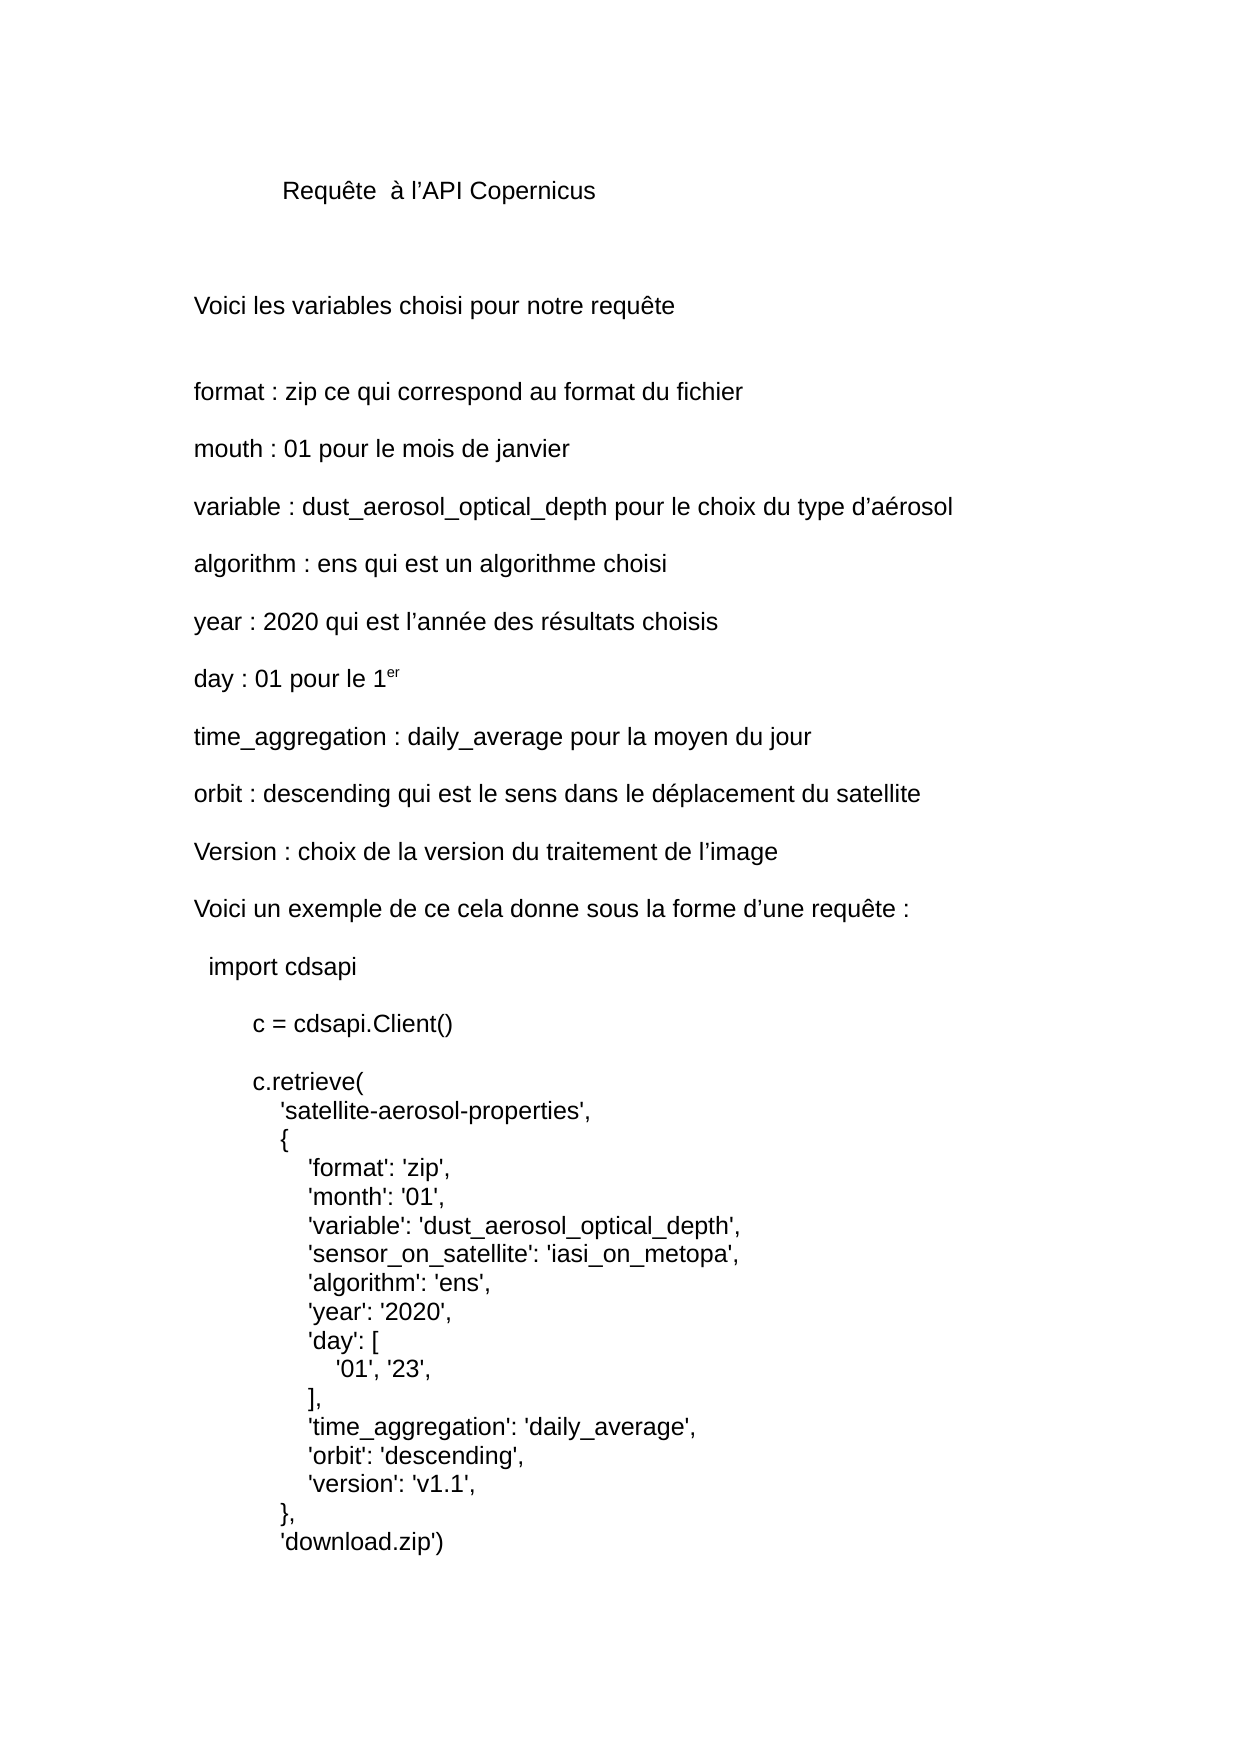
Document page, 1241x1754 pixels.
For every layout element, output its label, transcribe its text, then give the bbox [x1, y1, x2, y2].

text '01', '23', [134, 1354, 1122, 1383]
text algorithm : ens qui est un algorithme choisi [134, 549, 1122, 578]
text 'download.zip') [134, 1527, 1122, 1556]
text 'variable': 'dust_aerosol_optical_depth', [134, 1211, 1122, 1239]
text orbit : descending qui est le sens dans le déplacement du satellite [134, 779, 1122, 808]
text c = cdsapi.Client() [134, 1009, 1122, 1038]
text mouth : 01 pour le mois de janvier [134, 434, 1122, 463]
text import cdsapi [134, 952, 1122, 981]
text 'month': '01', [134, 1182, 1122, 1211]
text c.retrieve( [134, 1067, 1122, 1096]
text 'sensor_on_satellite': 'iasi_on_metopa', [134, 1239, 1122, 1268]
text { [134, 1124, 1122, 1153]
text 'orbit': 'descending', [134, 1441, 1122, 1469]
text 'time_aggregation': 'daily_average', [134, 1412, 1122, 1441]
text format : zip ce qui correspond au format du fichier [134, 377, 1122, 406]
text ], [134, 1383, 1122, 1412]
text Requête à l’API Copernicus [134, 176, 1122, 204]
text }, [134, 1498, 1122, 1527]
text 'year': '2020', [134, 1297, 1122, 1326]
text 'version': 'v1.1', [134, 1469, 1122, 1498]
text Version : choix de la version du traitement de l’image [134, 837, 1122, 866]
text variable : dust_aerosol_optical_depth pour le choix du type d’aérosol [134, 492, 1122, 521]
text 'algorithm': 'ens', [134, 1268, 1122, 1297]
text year : 2020 qui est l’année des résultats choisis [134, 607, 1122, 636]
text Voici les variables choisi pour notre requête [134, 291, 1122, 319]
text Voici un exemple de ce cela donne sous la forme d’une requête : [134, 894, 1122, 923]
text day : 01 pour le 1er [134, 664, 1122, 693]
text time_aggregation : daily_average pour la moyen du jour [134, 722, 1122, 751]
text 'day': [ [134, 1326, 1122, 1354]
text 'satellite-aerosol-properties', [134, 1096, 1122, 1124]
text 'format': 'zip', [134, 1153, 1122, 1182]
